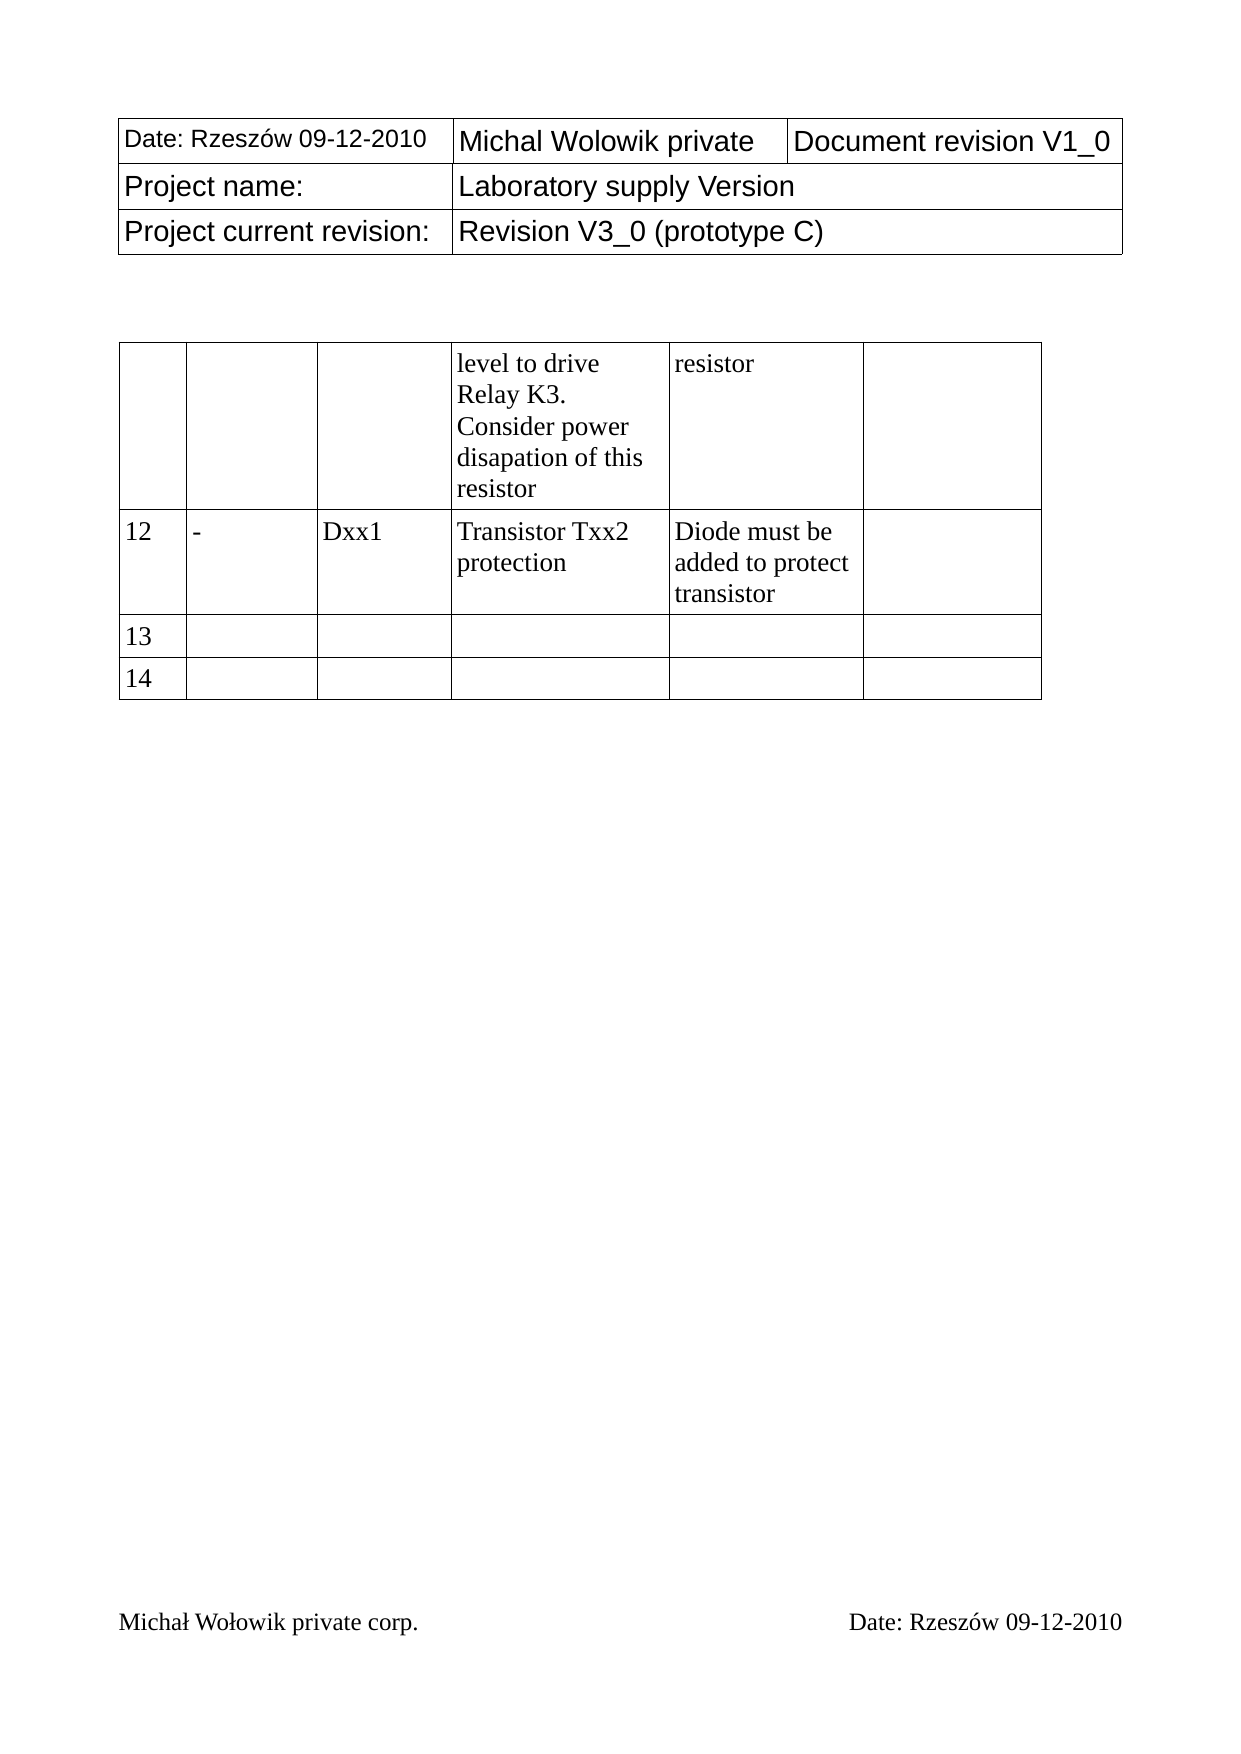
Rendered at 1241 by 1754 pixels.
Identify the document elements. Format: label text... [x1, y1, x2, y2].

table_cell resistor [670, 343, 863, 509]
table_cell [670, 615, 863, 657]
table_cell 14 [120, 658, 186, 699]
table_cell Diode must be added to protect transistor [670, 510, 863, 614]
table_cell [670, 658, 863, 699]
table_cell level to drive Relay K3. Consider power disapation of this resistor [452, 343, 669, 509]
table_cell [120, 343, 186, 509]
table_cell Dxx1 [318, 510, 451, 614]
table_cell [452, 615, 669, 657]
table_cell 12 [120, 510, 186, 614]
table_cell [318, 658, 451, 699]
table_cell [864, 658, 1041, 699]
table_cell [864, 510, 1041, 614]
table_cell Transistor Txx2 protection [452, 510, 669, 614]
table_cell [864, 615, 1041, 657]
table_cell - [187, 510, 317, 614]
table_cell [864, 343, 1041, 509]
table_cell - [187, 343, 317, 509]
table_cell [187, 658, 317, 699]
table_cell [318, 615, 451, 657]
table_cell [187, 615, 317, 657]
table_cell 13 [120, 615, 186, 657]
table_cell [318, 343, 451, 509]
table_cell [452, 658, 669, 699]
